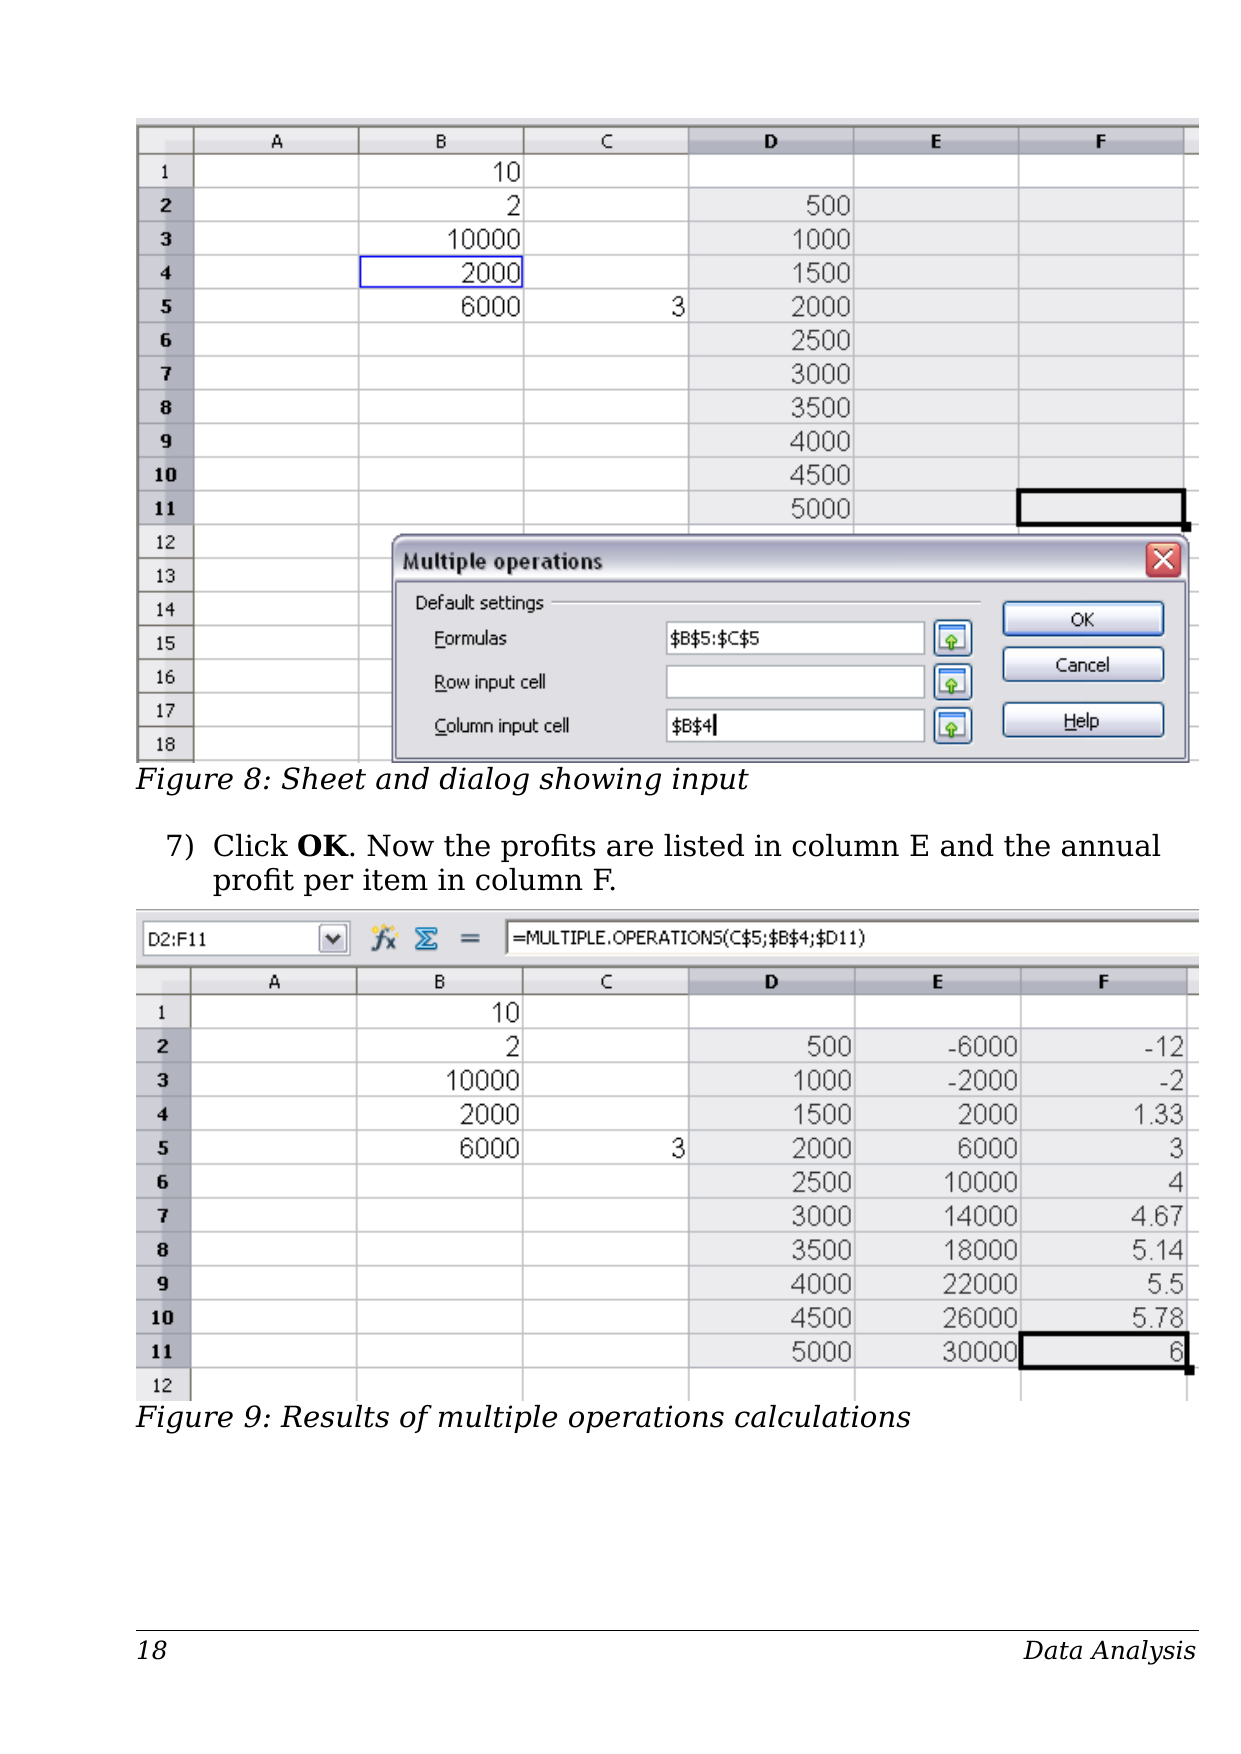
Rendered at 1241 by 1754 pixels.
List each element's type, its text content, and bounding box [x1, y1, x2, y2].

text Figure 9: Results of multiple operations calculations [136, 1401, 1199, 1434]
list Click OK. Now the profits are listed in column E and the annual profit per item in column F. [195, 829, 1199, 897]
picture [136, 118, 1199, 763]
picture [136, 909, 1199, 1401]
text Figure 8: Sheet and dialog showing input [136, 763, 1199, 796]
